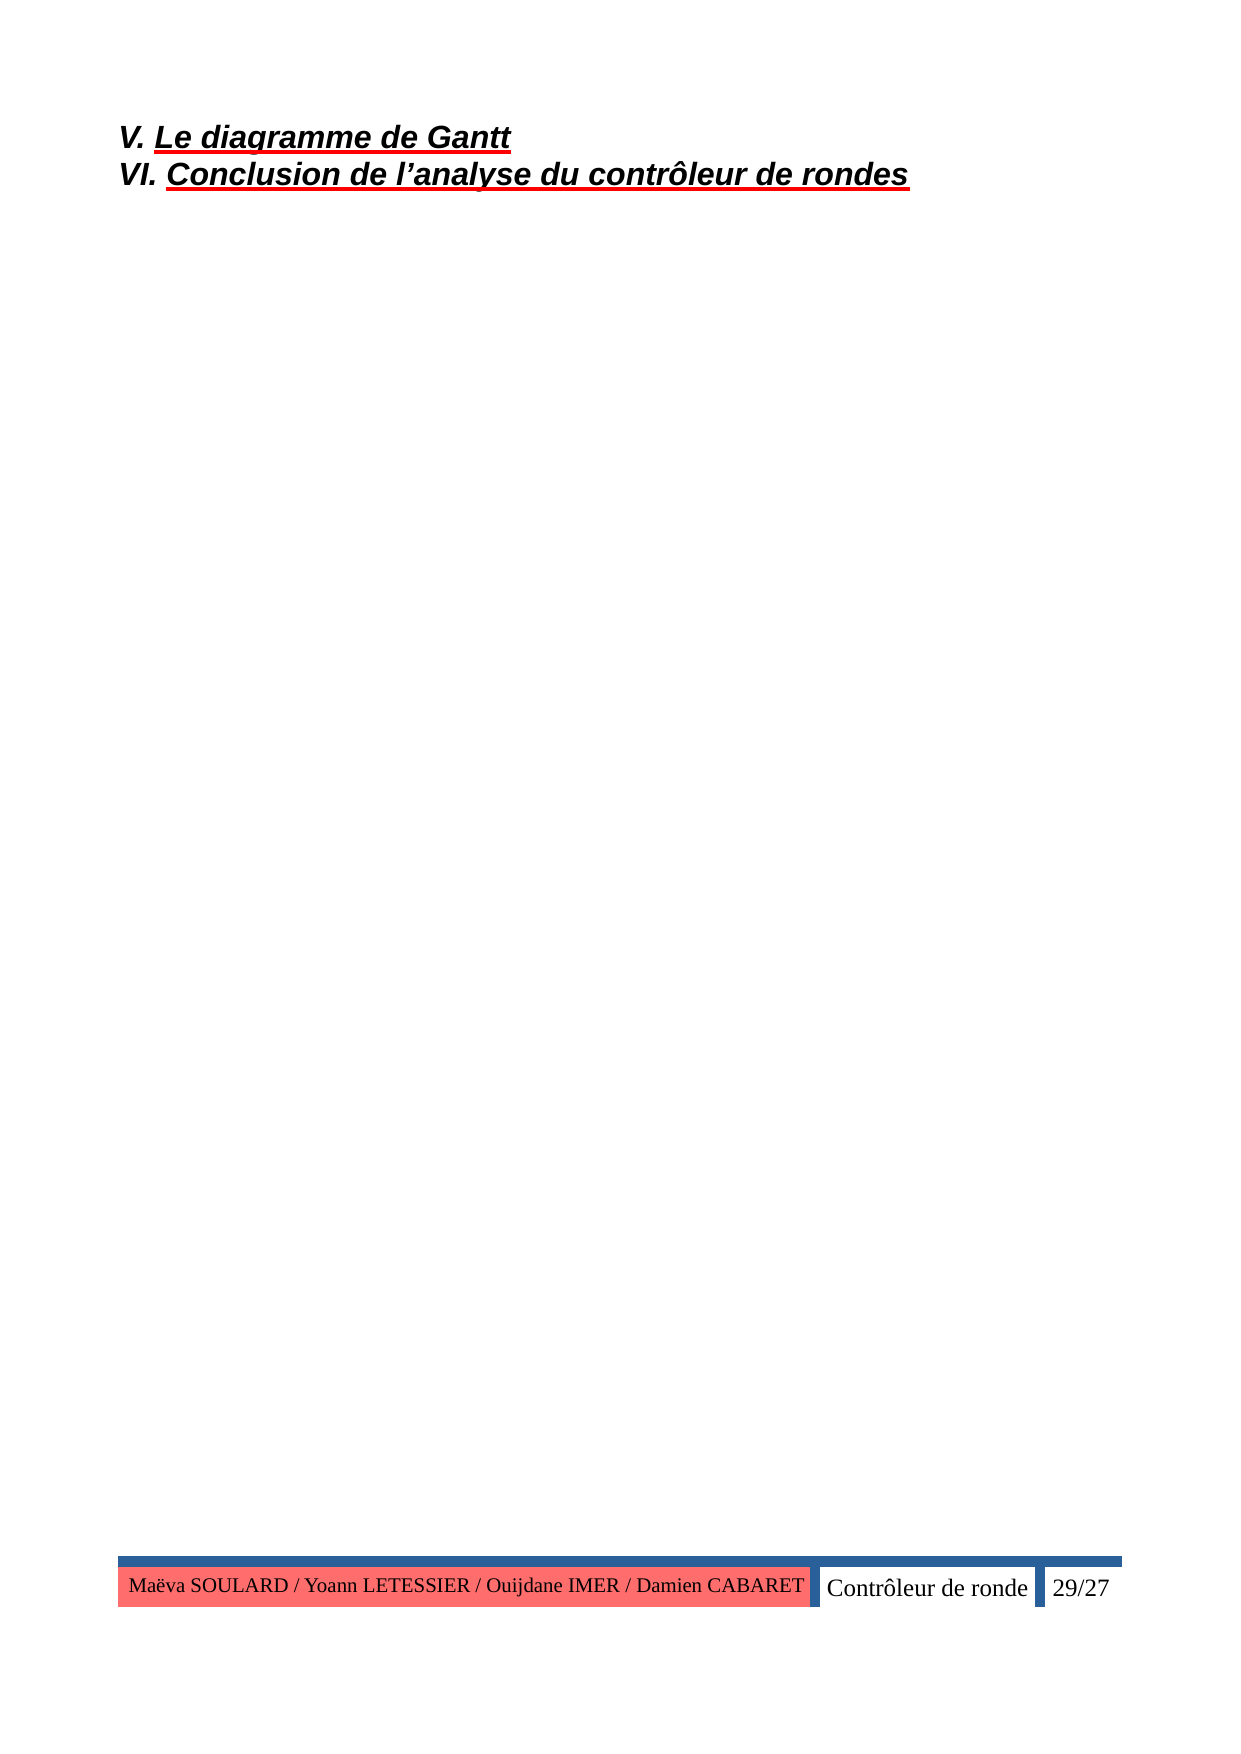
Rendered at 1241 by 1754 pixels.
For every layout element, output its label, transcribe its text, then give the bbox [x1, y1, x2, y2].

subtitle Le diagramme de Gantt [118, 118, 1122, 155]
subtitle Conclusion de l’analyse du contrôleur de rondes [118, 155, 1122, 192]
